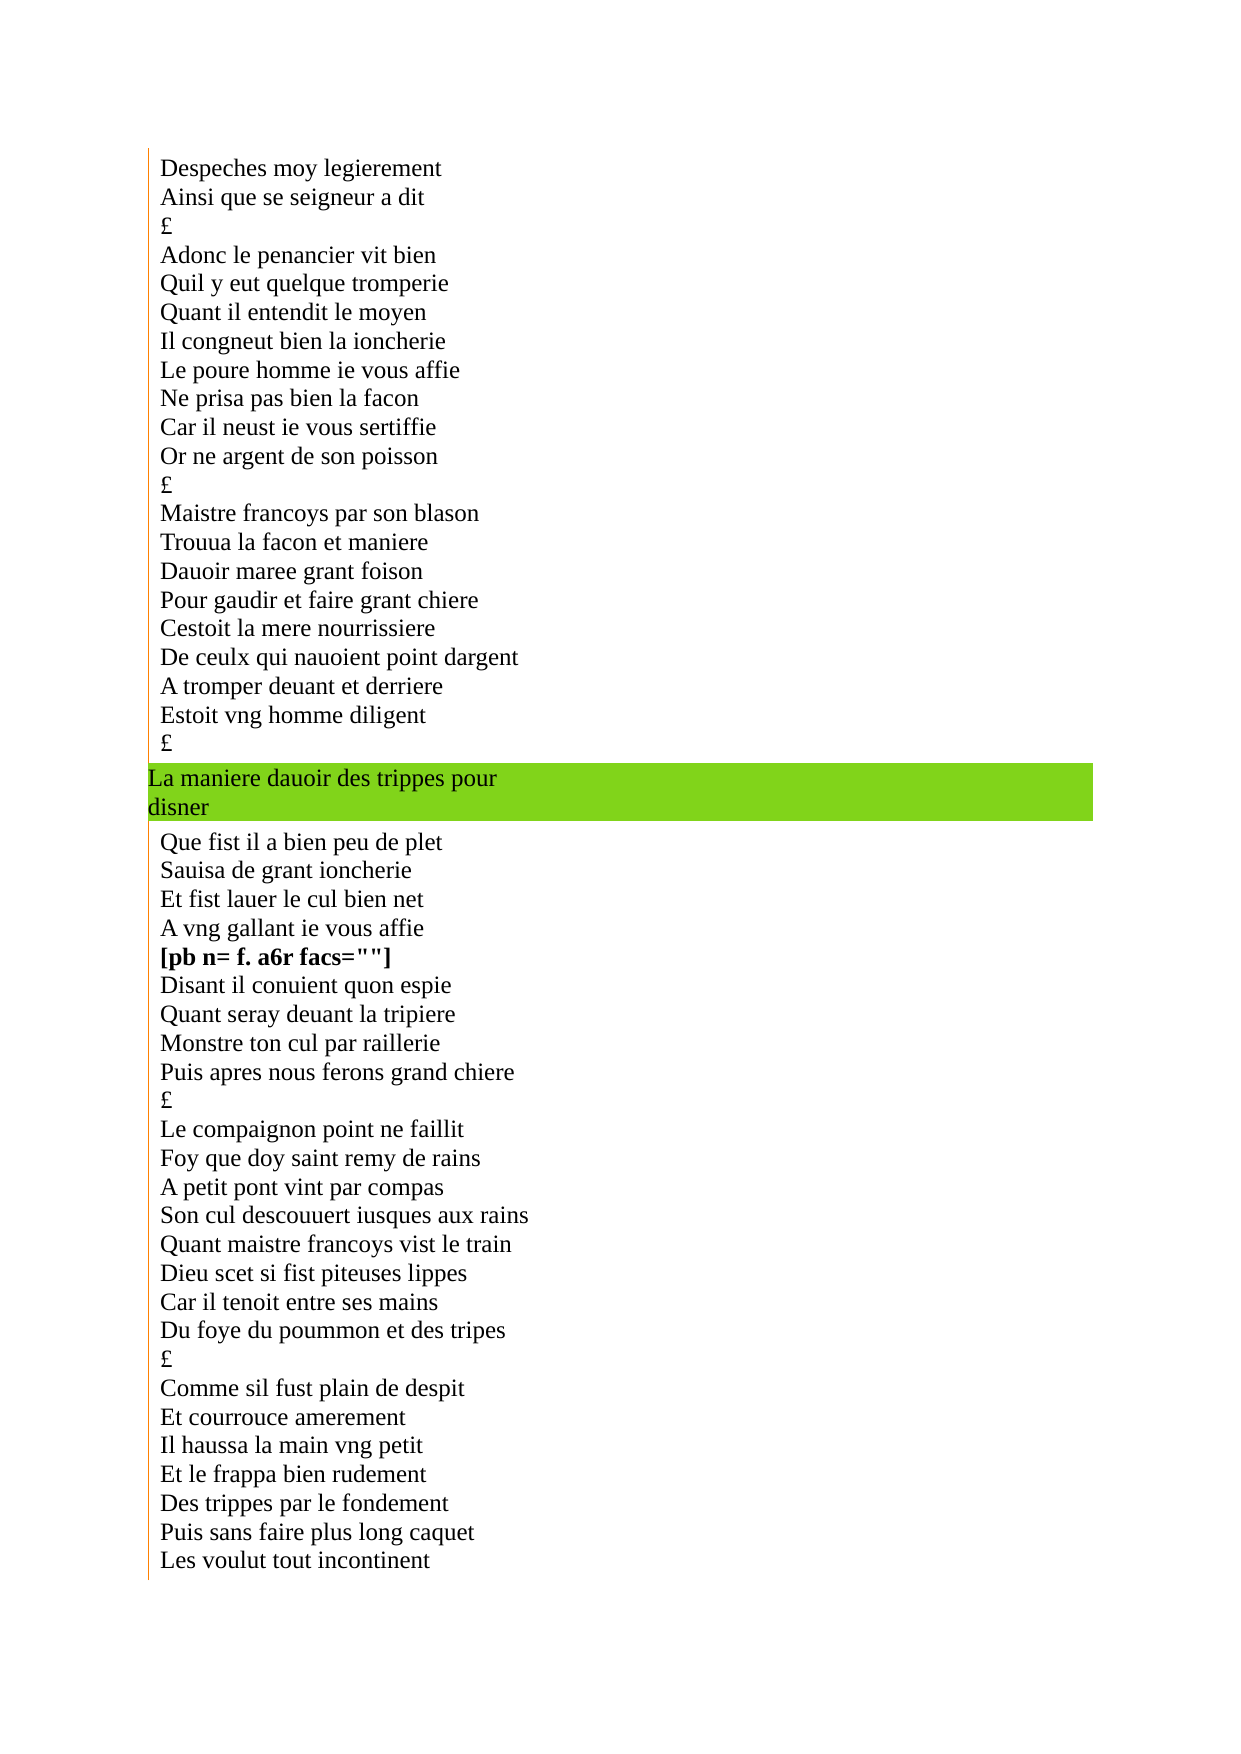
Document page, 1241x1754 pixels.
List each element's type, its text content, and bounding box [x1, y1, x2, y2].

text Estoit vng homme diligent [149, 700, 1093, 728]
text Monstre ton cul par raillerie [149, 1028, 1093, 1057]
text Et fist lauer le cul bien net [149, 884, 1093, 913]
text Puis sans faire plus long caquet [149, 1517, 1093, 1545]
text £ [149, 728, 1093, 763]
text £ [149, 470, 1093, 498]
text Car il tenoit entre ses mains [149, 1287, 1093, 1315]
text Que fist il a bien peu de plet [149, 821, 1093, 855]
text Despeches moy legierement [149, 148, 1093, 182]
text Quant maistre francoys vist le train [149, 1229, 1093, 1258]
text Pour gaudir et faire grant chiere [149, 585, 1093, 613]
text Les voulut tout incontinent [149, 1545, 1093, 1580]
text Disant il conuient quon espie [149, 970, 1093, 999]
text Trouua la facon et maniere [149, 527, 1093, 556]
text Adonc le penancier vit bien [149, 240, 1093, 268]
text Quil y eut quelque tromperie [149, 268, 1093, 297]
text A petit pont vint par compas [149, 1172, 1093, 1200]
text Car il neust ie vous sertiffie [149, 412, 1093, 441]
text £ [149, 211, 1093, 240]
text Et le frappa bien rudement [149, 1459, 1093, 1488]
text Dauoir maree grant foison [149, 556, 1093, 585]
text A vng gallant ie vous affie [149, 913, 1093, 942]
text Puis apres nous ferons grand chiere [149, 1057, 1093, 1085]
text Quant seray deuant la tripiere [149, 999, 1093, 1028]
text Du foye du poummon et des tripes [149, 1315, 1093, 1344]
text Le compaignon point ne faillit [149, 1114, 1093, 1143]
text Des trippes par le fondement [149, 1488, 1093, 1517]
text Quant il entendit le moyen [149, 297, 1093, 326]
text Maistre francoys par son blason [149, 498, 1093, 527]
text Ainsi que se seigneur a dit [149, 182, 1093, 211]
text Cestoit la mere nourrissiere [149, 613, 1093, 642]
text La maniere dauoir des trippes pour disner [148, 763, 1093, 821]
text Sauisa de grant ioncherie [149, 855, 1093, 884]
text A tromper deuant et derriere [149, 671, 1093, 700]
text Et courrouce amerement [149, 1402, 1093, 1430]
text Le poure homme ie vous affie [149, 355, 1093, 383]
text Son cul descouuert iusques aux rains [149, 1200, 1093, 1229]
text £ [149, 1085, 1093, 1114]
text £ [149, 1344, 1093, 1373]
text [pb n= f. a6r facs=""] [149, 942, 1093, 970]
text Il congneut bien la ioncherie [149, 326, 1093, 355]
text Il haussa la main vng petit [149, 1430, 1093, 1459]
text De ceulx qui nauoient point dargent [149, 642, 1093, 671]
text Or ne argent de son poisson [149, 441, 1093, 470]
text Foy que doy saint remy de rains [149, 1143, 1093, 1172]
text Ne prisa pas bien la facon [149, 383, 1093, 412]
text Dieu scet si fist piteuses lippes [149, 1258, 1093, 1287]
text Comme sil fust plain de despit [149, 1373, 1093, 1402]
